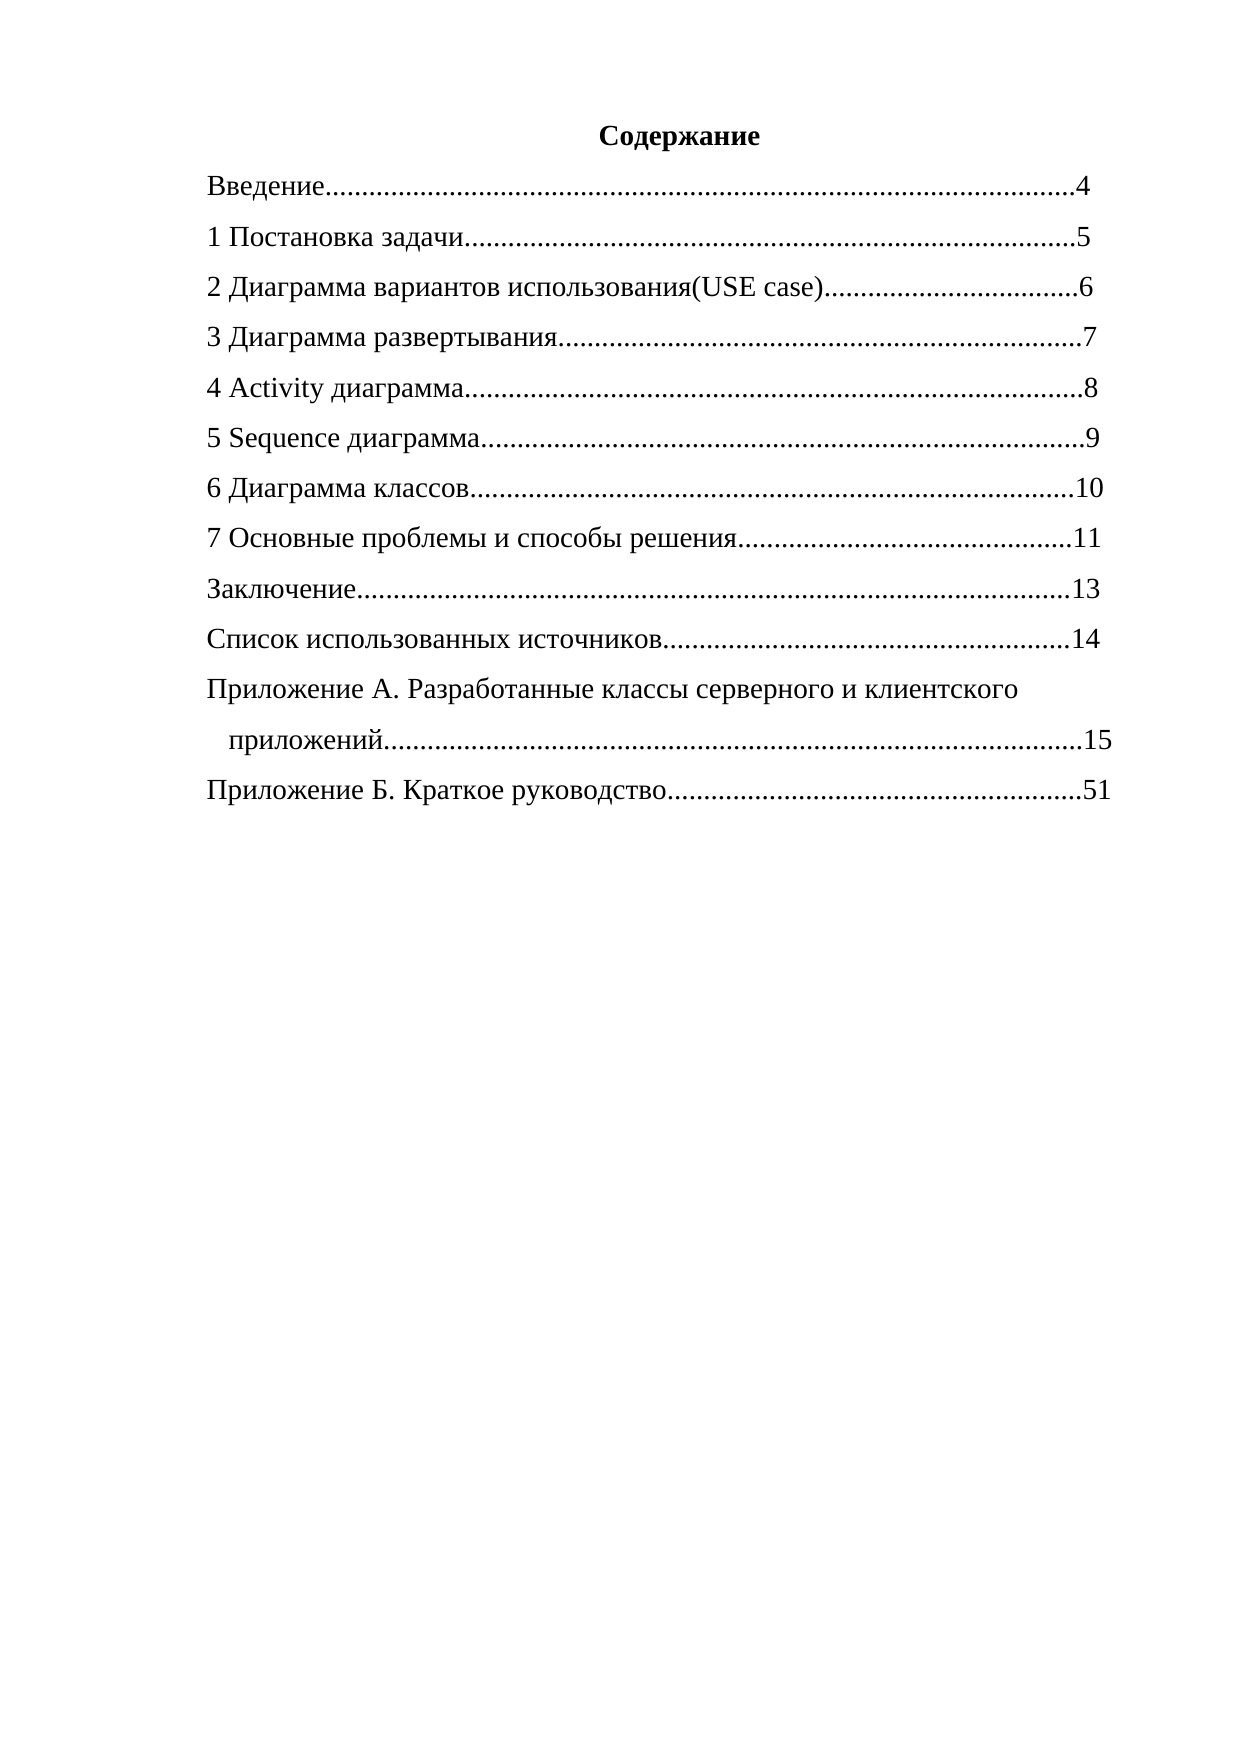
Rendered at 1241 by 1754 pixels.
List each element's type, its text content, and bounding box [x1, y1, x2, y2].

text Приложение Б. Краткое руководство.........................................................51 [192, 772, 1152, 806]
text приложений................................................................................................15 [192, 722, 1152, 755]
text 6 Диаграмма классов...................................................................................10 [192, 470, 1152, 504]
text 4 Activity диаграмма.....................................................................................8 [192, 370, 1152, 403]
text 7 Основные проблемы и способы решения..............................................11 [192, 521, 1152, 554]
text 2 Диаграмма вариантов использования(USE case)...................................6 [118, 269, 1152, 303]
text Список использованных источников........................................................14 [192, 621, 1152, 655]
text Приложение А. Разработанные классы серверного и клиентского [192, 672, 1152, 705]
text Введение.......................................................................................................4 [118, 168, 1152, 202]
text Содержание [118, 118, 1152, 152]
text Заключение..................................................................................................13 [192, 571, 1152, 604]
text 1 Постановка задачи....................................................................................5 [118, 219, 1152, 252]
text 3 Диаграмма развертывания........................................................................7 [192, 319, 1152, 353]
text 5 Sequence диаграмма...................................................................................9 [192, 420, 1152, 453]
